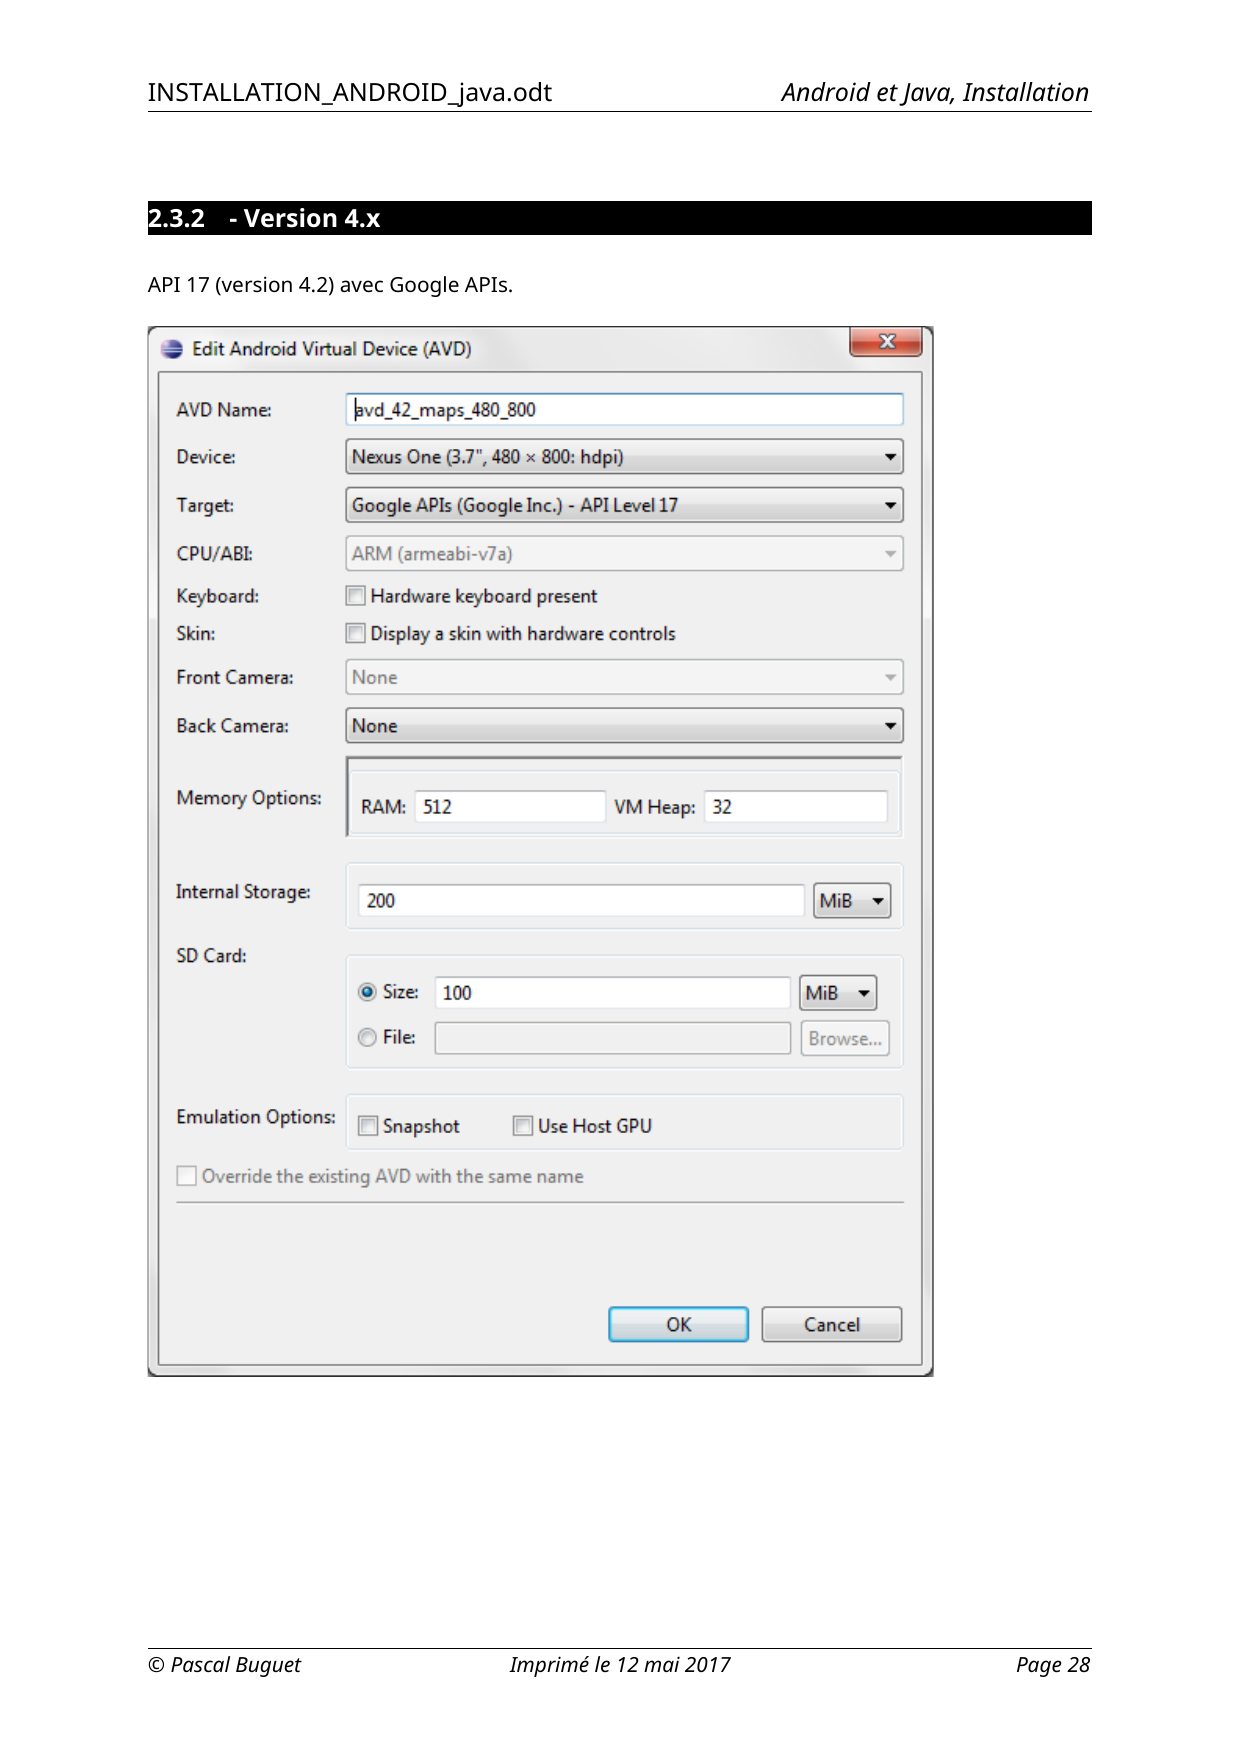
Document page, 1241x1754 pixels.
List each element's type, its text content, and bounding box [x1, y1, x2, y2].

text API 17 (version 4.2) avec Google APIs. [148, 270, 1092, 298]
subtitle - Version 4.x [148, 201, 1092, 235]
picture [147, 326, 934, 1377]
